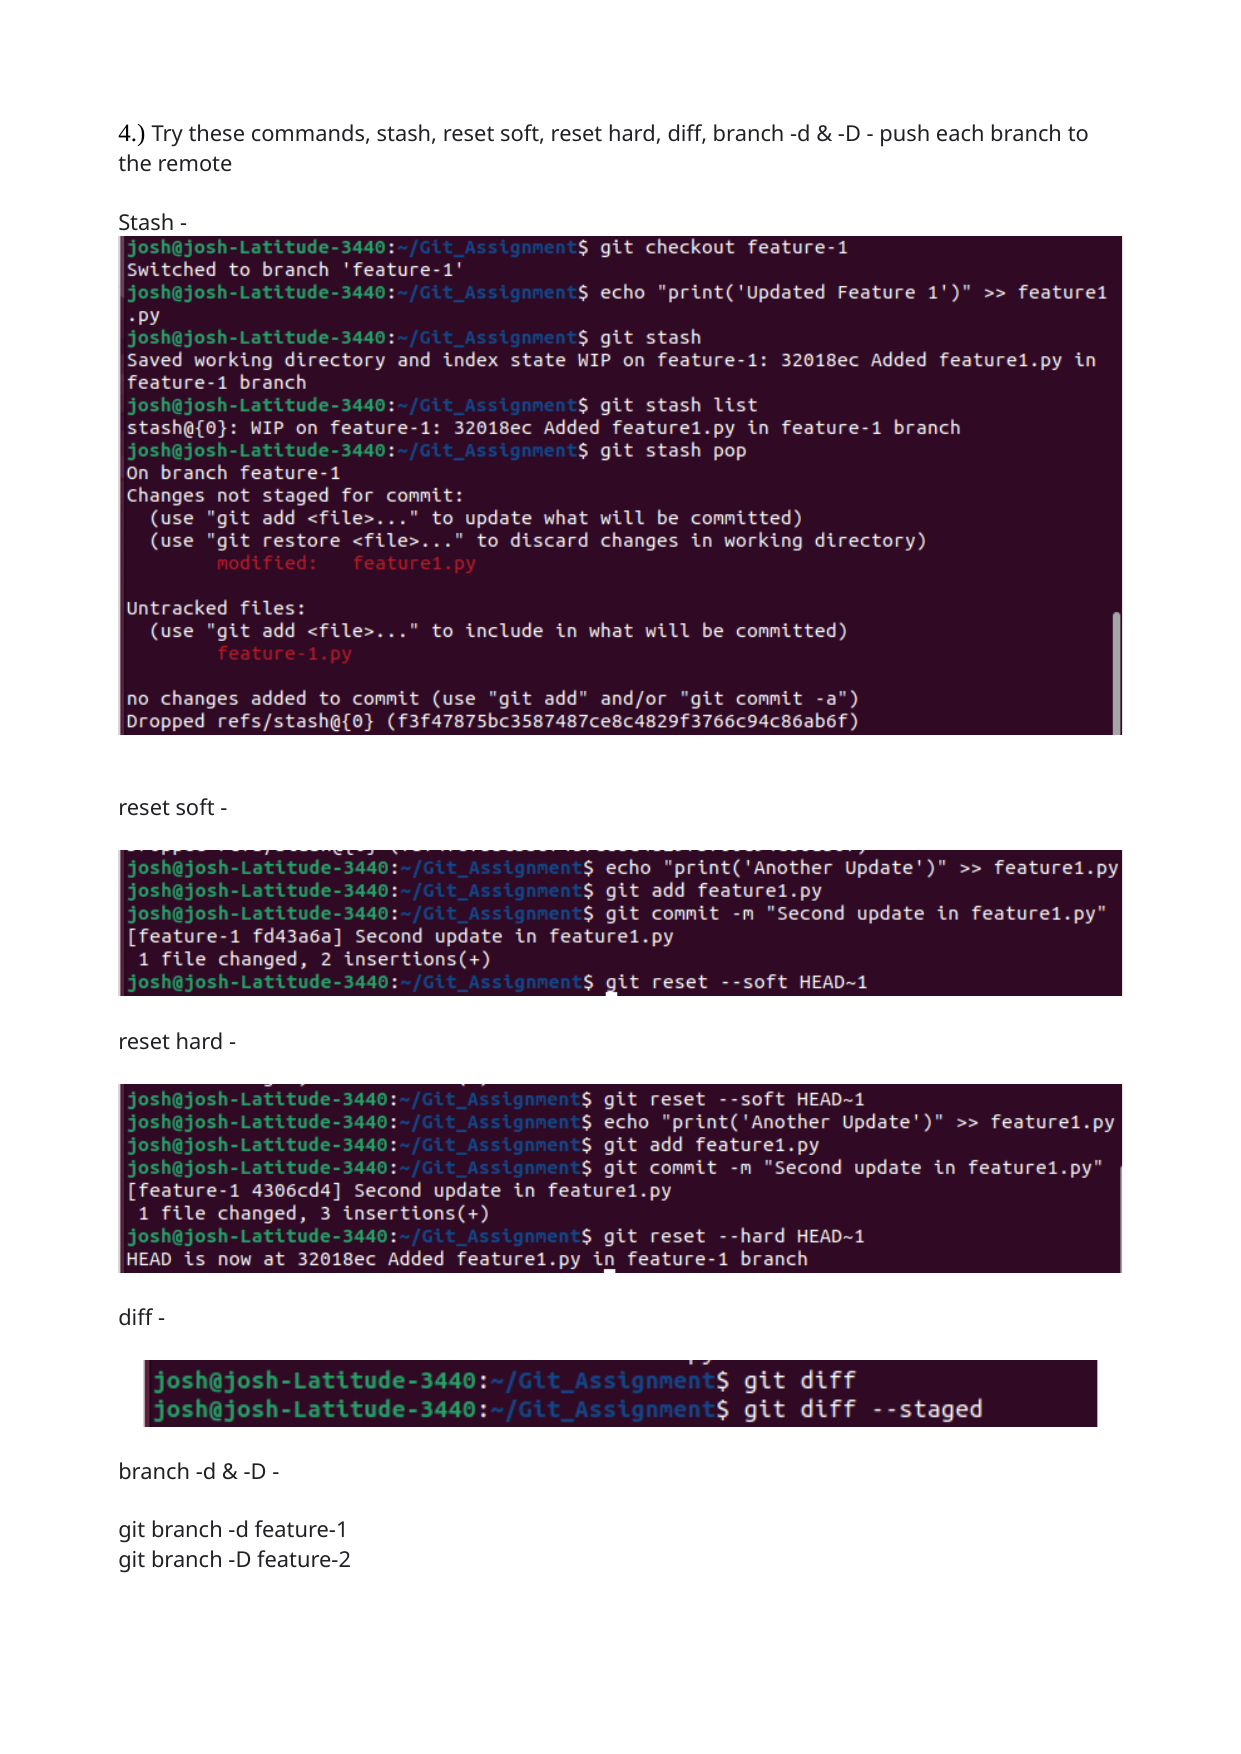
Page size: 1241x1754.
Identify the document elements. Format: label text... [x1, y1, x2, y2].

text diff - [118, 1302, 1122, 1332]
text git branch -D feature-2 [118, 1544, 1122, 1574]
picture [118, 236, 1123, 735]
text 4.) Try these commands, stash, reset soft, reset hard, diff, branch -d & -D - push each branch to the remote [118, 118, 1122, 178]
text reset hard - [118, 1026, 1122, 1056]
picture [118, 1084, 1123, 1273]
text reset soft - [118, 792, 1122, 822]
text branch -d & -D - [118, 1456, 1122, 1486]
picture [118, 850, 1123, 996]
text git branch -d feature-1 [118, 1514, 1122, 1544]
text Stash - [118, 206, 1122, 236]
picture [142, 1360, 1098, 1427]
